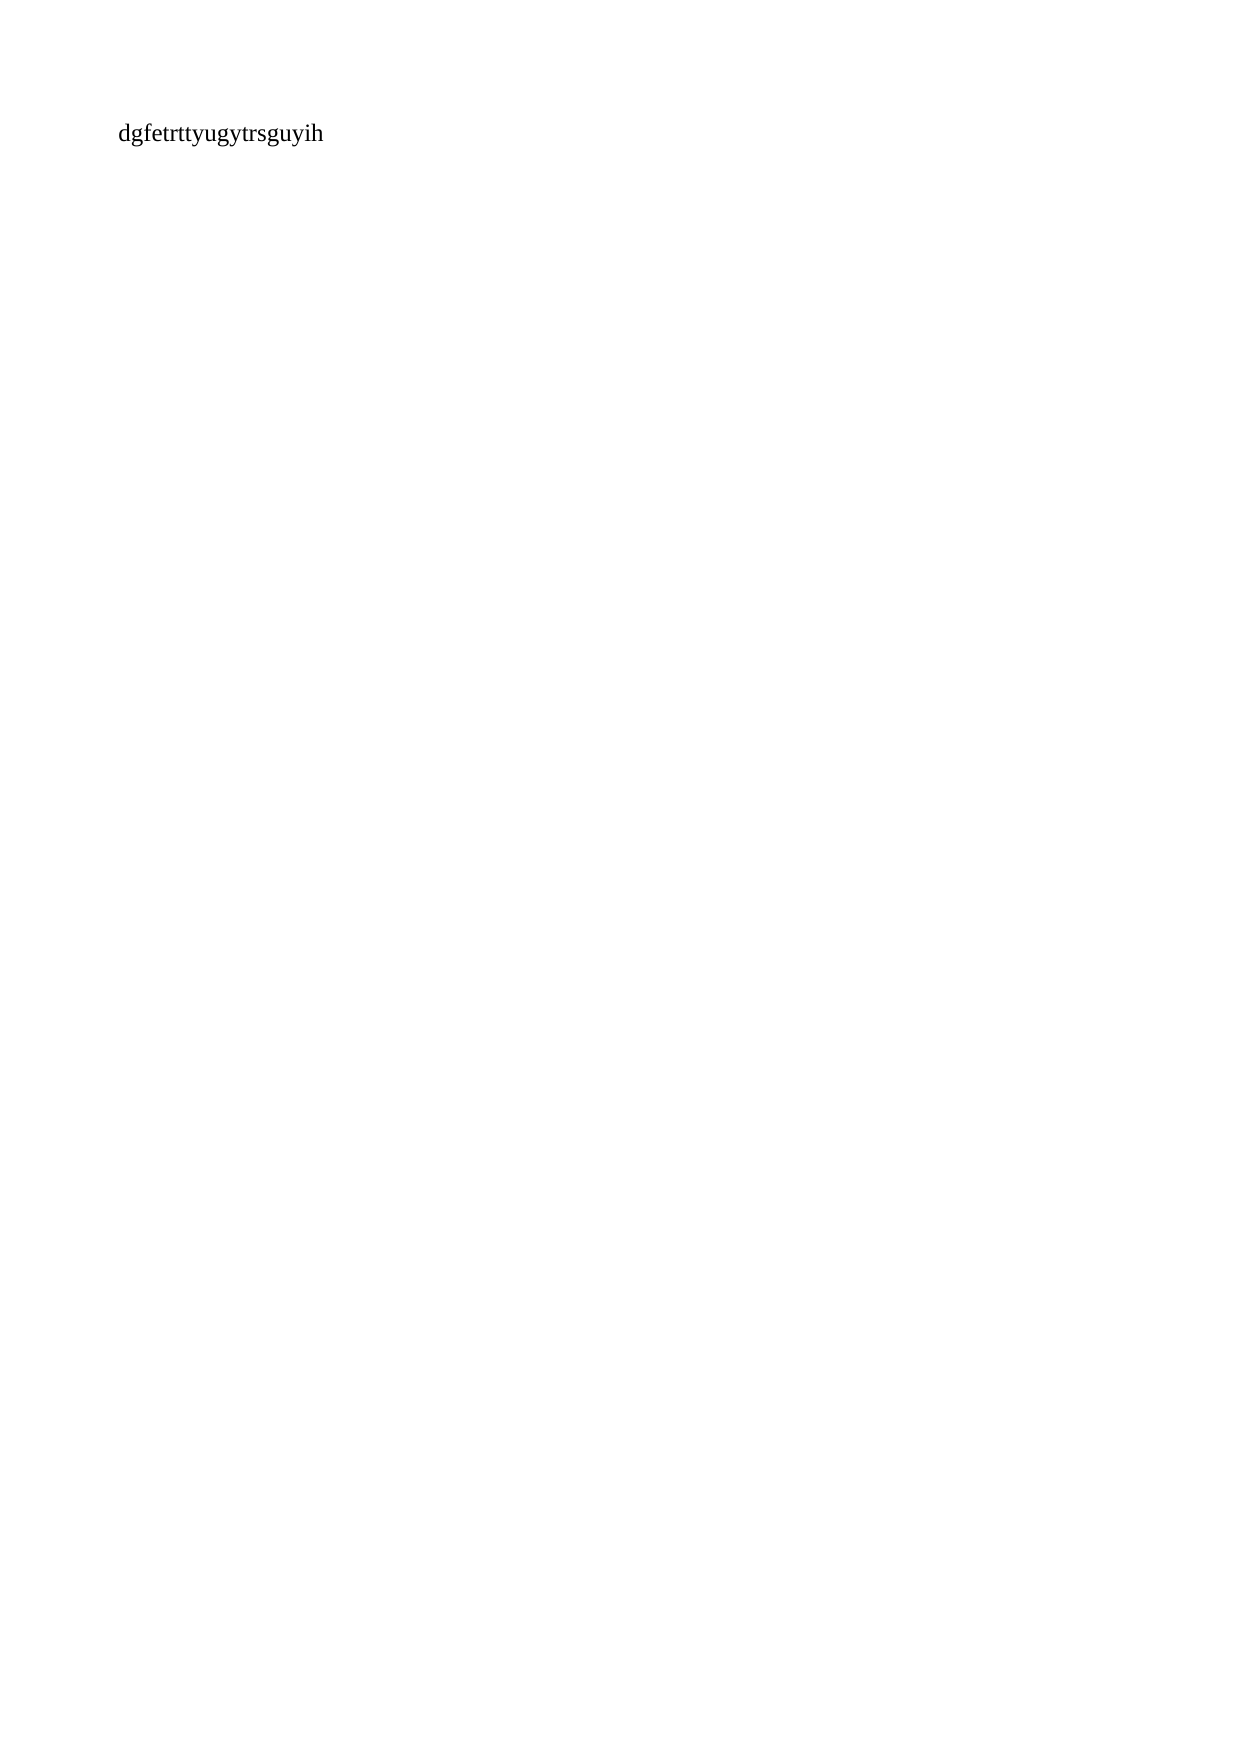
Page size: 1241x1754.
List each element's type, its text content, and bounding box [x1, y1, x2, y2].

text dgfetrttyugytrsguyih [118, 118, 1122, 147]
